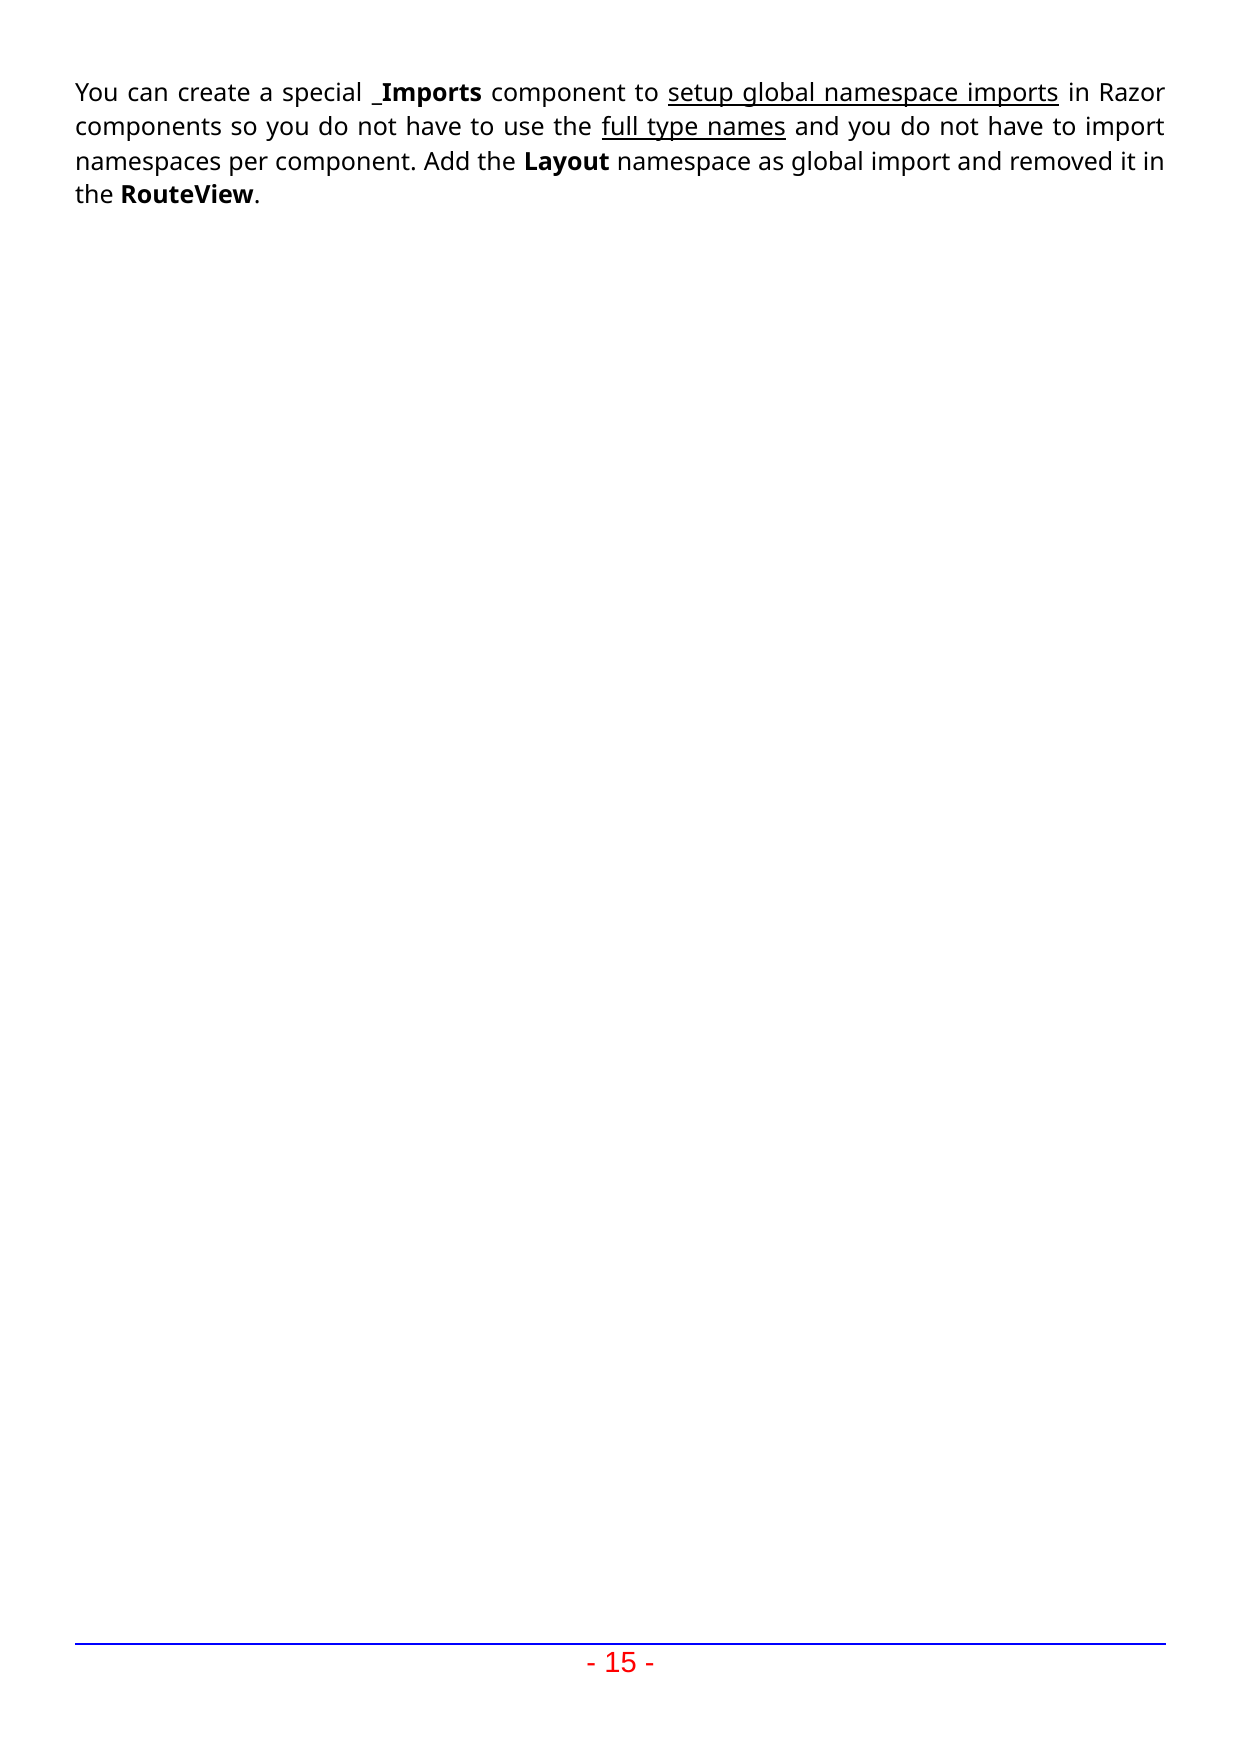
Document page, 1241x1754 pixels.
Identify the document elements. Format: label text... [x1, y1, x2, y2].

text You can create a special _Imports component to setup global namespace imports in Razor components so you do not have to use the full type names and you do not have to import namespaces per component. Add the Layout namespace as global import and removed it in the RouteView. [75, 75, 1166, 211]
